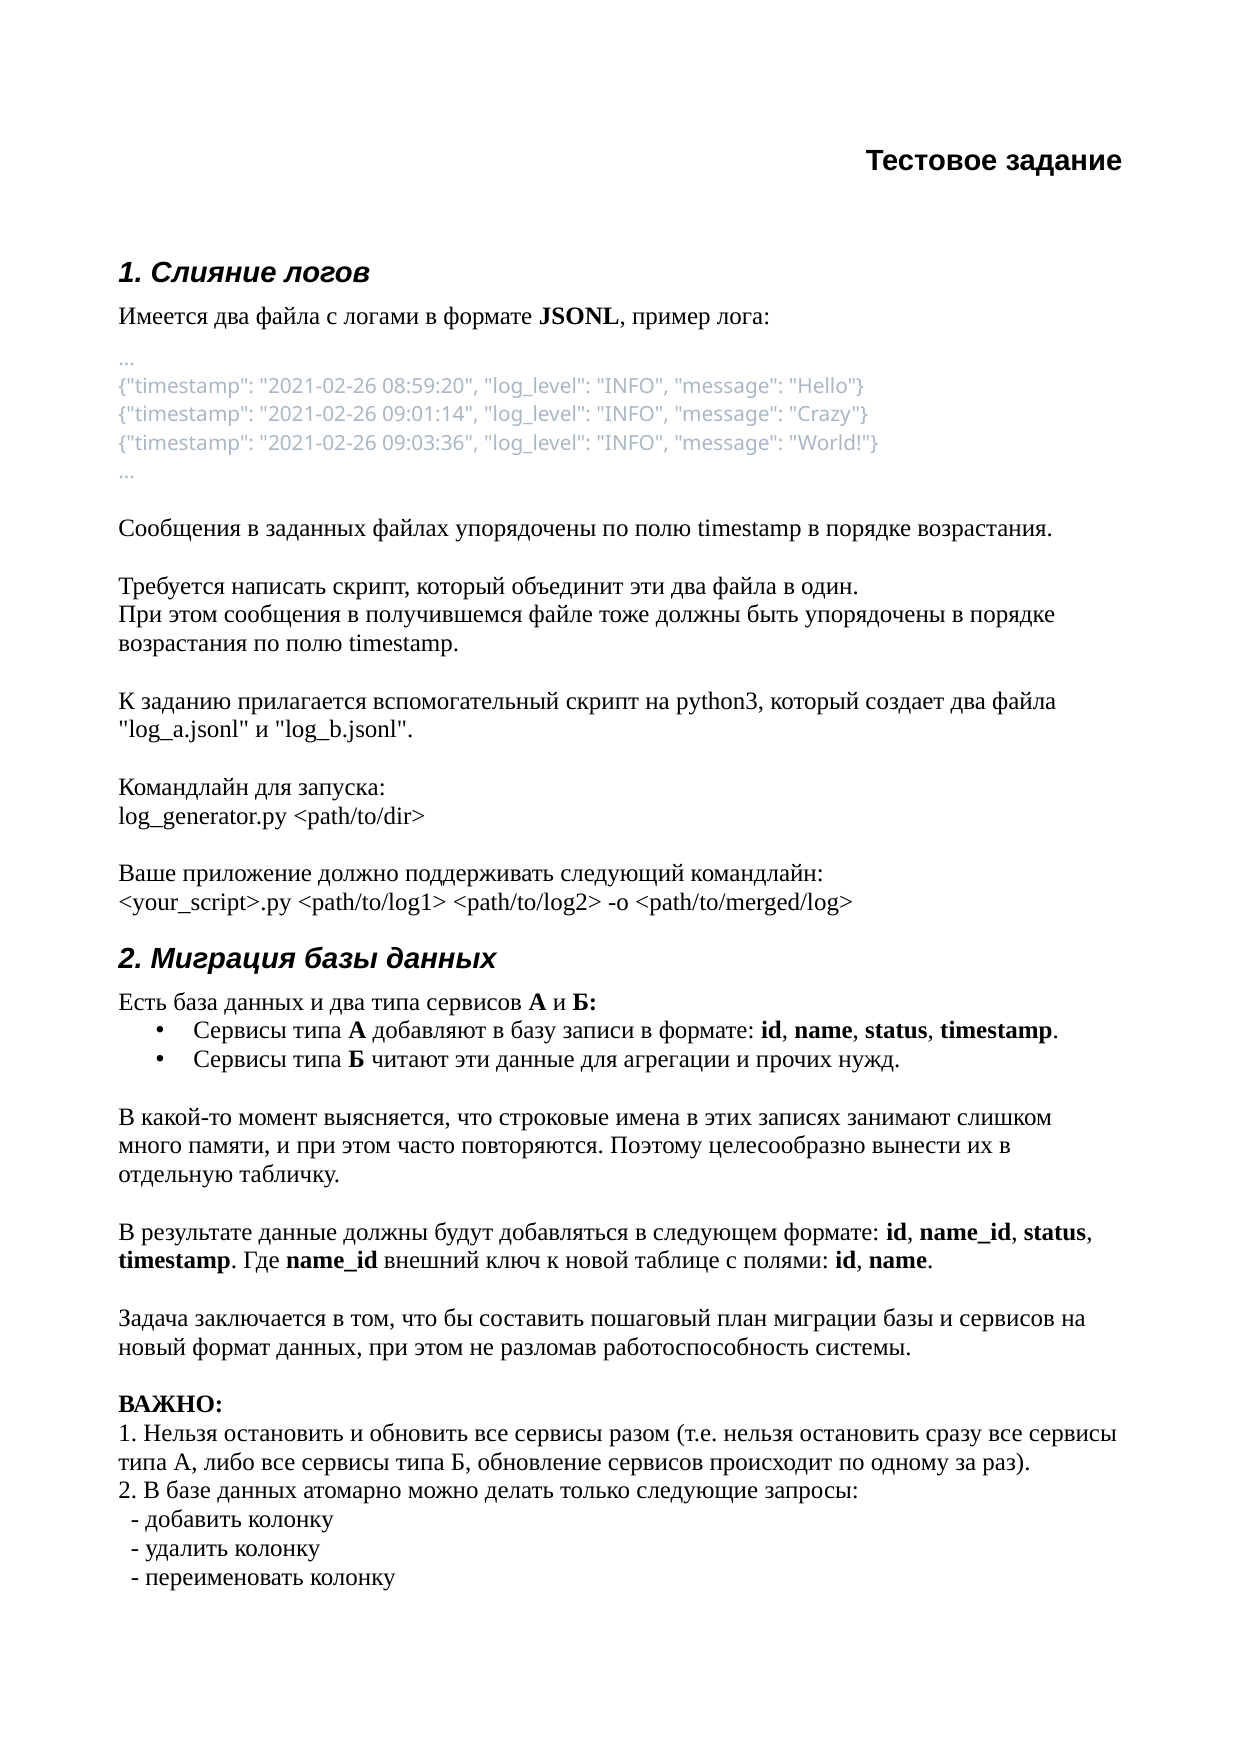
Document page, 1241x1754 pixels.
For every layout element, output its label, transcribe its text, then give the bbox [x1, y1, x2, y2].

text В результате данные должны будут добавляться в следующем формате: id, name_id, status, timestamp. Где name_id внешний ключ к новой таблице с полями: id, name. [118, 1217, 1122, 1274]
text - переименовать колонку [118, 1562, 1122, 1591]
text - удалить колонку [118, 1533, 1122, 1562]
text {"timestamp": "2021-02-26 09:03:36", "log_level": "INFO", "message": "World!"} [118, 428, 1122, 456]
subtitle 2. Миграция базы данных [118, 941, 1122, 974]
text Командлайн для запуска: [118, 772, 1122, 801]
text … [118, 456, 1122, 485]
text Имеется два файла с логами в формате JSONL, пример лога: [118, 301, 1122, 330]
text {"timestamp": "2021-02-26 08:59:20", "log_level": "INFO", "message": "Hello"} [118, 371, 1122, 399]
text Есть база данных и два типа сервисов А и Б: [118, 987, 1122, 1016]
subtitle 1. Слияние логов [118, 255, 1122, 289]
text log_generator.py <path/to/dir> [118, 801, 1122, 829]
text ВАЖНО: [118, 1389, 1122, 1418]
text Задача заключается в том, что бы составить пошаговый план миграции базы и сервисов на новый формат данных, при этом не разломав работоспособность системы. [118, 1303, 1122, 1361]
text … [118, 343, 1122, 371]
text Ваше приложение должно поддерживать следующий командлайн: [118, 858, 1122, 887]
list Сервисы типа А добавляют в базу записи в формате: id, name, status, timestamp. [156, 1016, 1122, 1044]
text 2. В базе данных атомарно можно делать только следующие запросы: [118, 1476, 1122, 1504]
text - добавить колонку [118, 1504, 1122, 1533]
list Сервисы типа Б читают эти данные для агрегации и прочих нужд. [156, 1044, 1122, 1073]
text <your_script>.py <path/to/log1> <path/to/log2> -o <path/to/merged/log> [118, 887, 1122, 916]
text 1. Нельзя остановить и обновить все сервисы разом (т.е. нельзя остановить сразу все сервисы типа А, либо все сервисы типа Б, обновление сервисов происходит по одному за раз). [118, 1418, 1122, 1476]
text {"timestamp": "2021-02-26 09:01:14", "log_level": "INFO", "message": "Crazy"} [118, 399, 1122, 428]
text Требуется написать скрипт, который объединит эти два файла в один. [118, 571, 1122, 599]
subtitle Тестовое задание [118, 143, 1122, 177]
text Сообщения в заданных файлах упорядочены по полю timestamp в порядке возрастания. [118, 513, 1122, 542]
text К заданию прилагается вспомогательный скрипт на python3, который создает два файла "log_a.jsonl" и "log_b.jsonl". [118, 686, 1122, 743]
text В какой-то момент выясняется, что строковые имена в этих записях занимают слишком много памяти, и при этом часто повторяются. Поэтому целесообразно вынести их в отдельную табличку. [118, 1102, 1122, 1188]
text При этом сообщения в получившемся файле тоже должны быть упорядочены в порядке возрастания по полю timestamp. [118, 599, 1122, 657]
